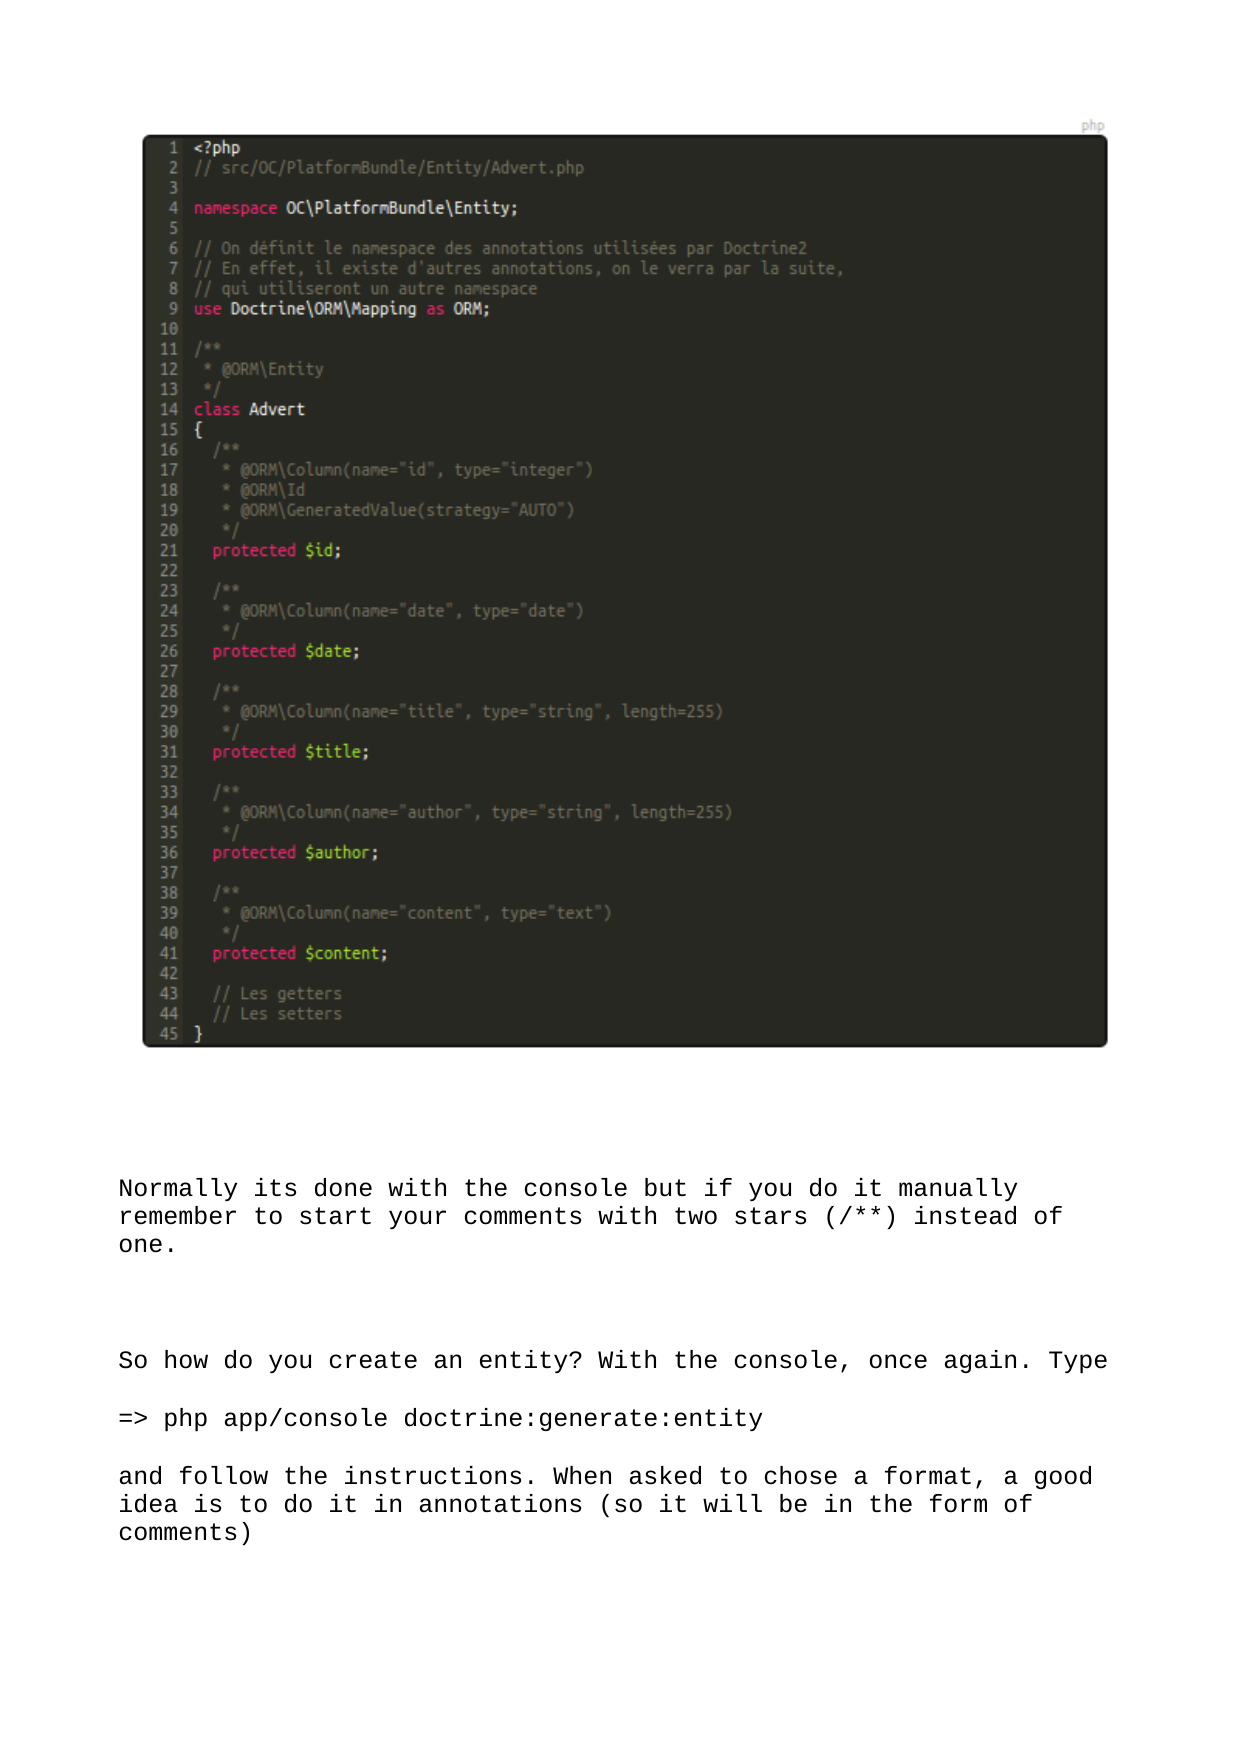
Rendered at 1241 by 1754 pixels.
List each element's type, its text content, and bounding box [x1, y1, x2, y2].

text So how do you create an entity? With the console, once again. Type [118, 1348, 1122, 1376]
text Normally its done with the console but if you do it manually remember to start your comments with two stars (/**) instead of one. [118, 1175, 1122, 1260]
text => php app/console doctrine:generate:entity [118, 1405, 1122, 1434]
picture [118, 118, 1142, 1060]
text and follow the instructions. When asked to chose a format, a good idea is to do it in annotations (so it will be in the form of comments) [118, 1463, 1122, 1548]
